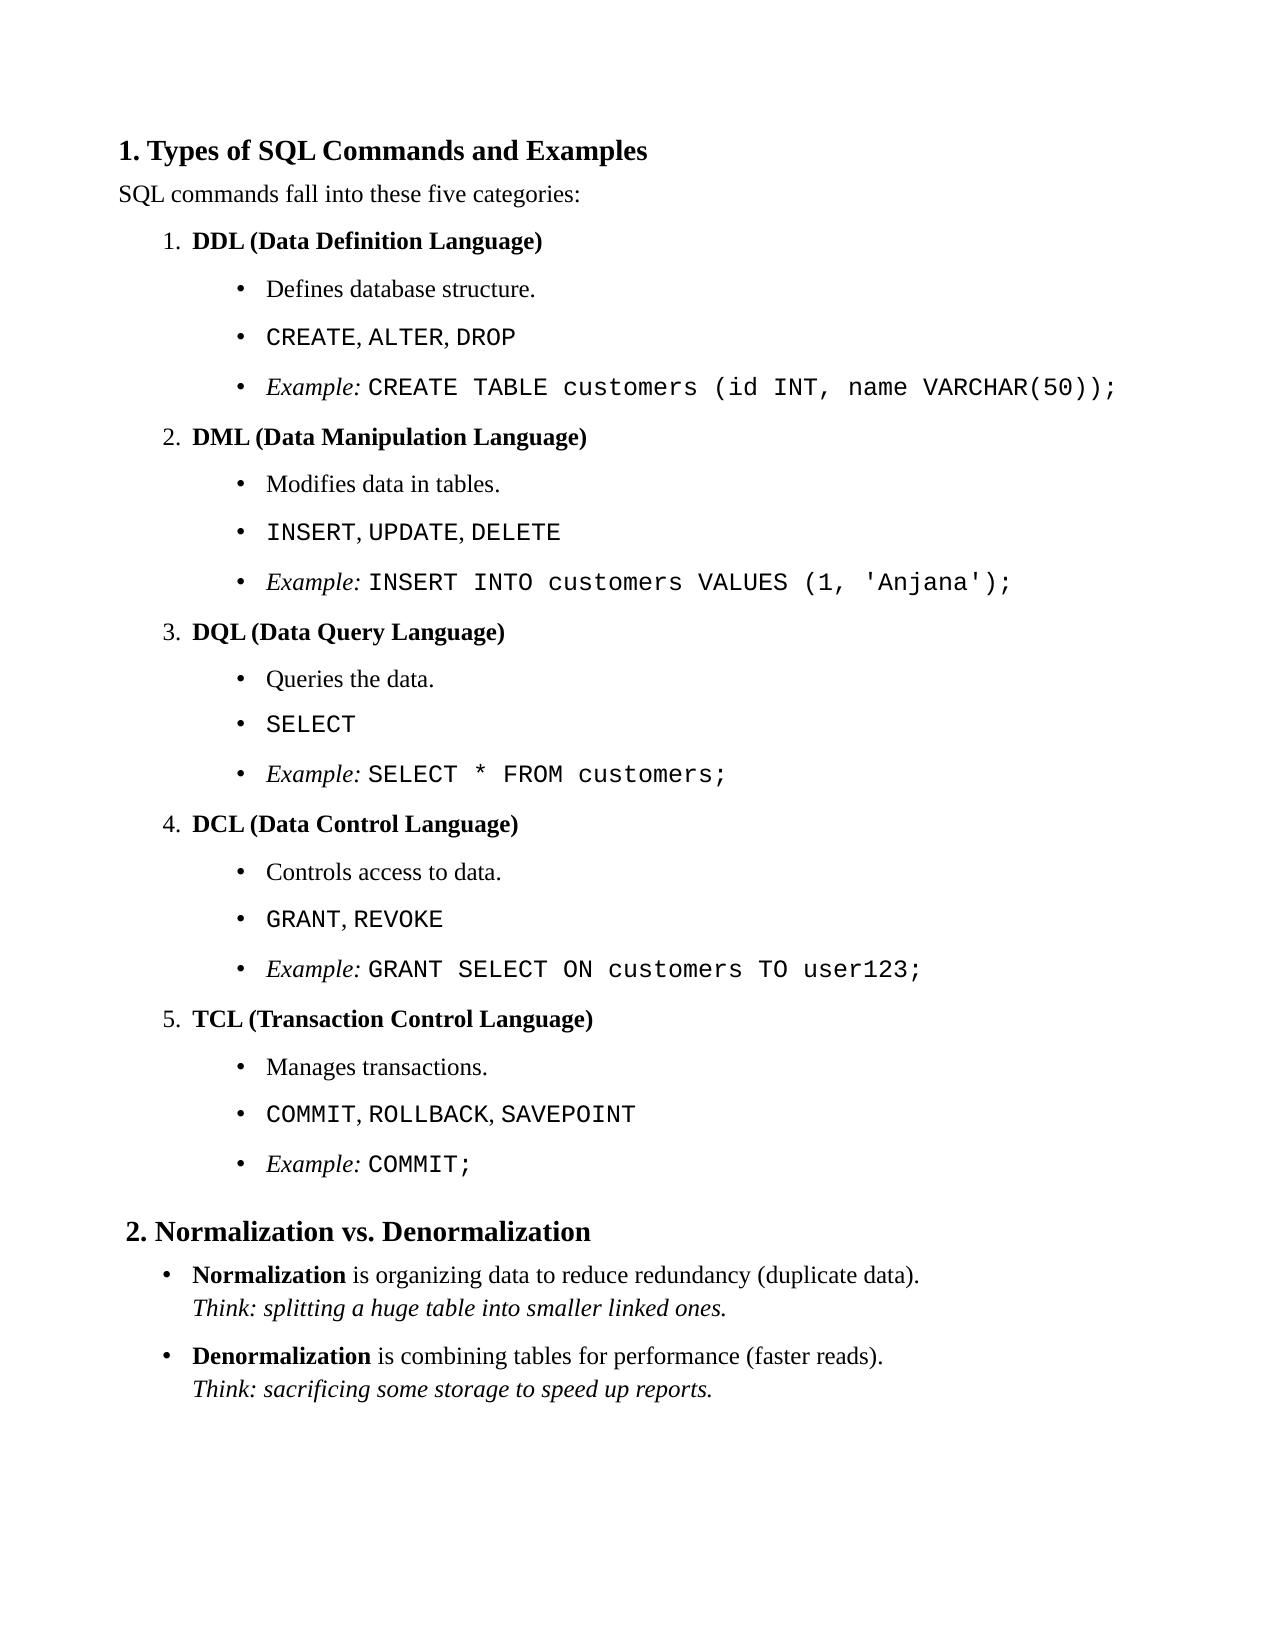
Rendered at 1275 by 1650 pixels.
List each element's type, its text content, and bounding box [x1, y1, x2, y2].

list Example: SELECT * FROM customers; [236, 759, 1157, 790]
list Defines database structure. [236, 274, 1157, 303]
list INSERT, UPDATE, DELETE [236, 517, 1157, 548]
list SELECT [236, 712, 1157, 740]
list TCL (Transaction Control Language) [162, 1004, 1157, 1033]
list COMMIT, ROLLBACK, SAVEPOINT [236, 1099, 1157, 1130]
list Denormalization is combining tables for performance (faster reads). Think: sacrificing some storage to speed up reports. [162, 1341, 1157, 1402]
list DML (Data Manipulation Language) [162, 422, 1157, 450]
subtitle 2. Normalization vs. Denormalization [118, 1214, 1157, 1248]
text SQL commands fall into these five categories: [118, 179, 1157, 207]
list Example: GRANT SELECT ON customers TO user123; [236, 954, 1157, 985]
list CREATE, ALTER, DROP [236, 322, 1157, 352]
list GRANT, REVOKE [236, 904, 1157, 935]
list DCL (Data Control Language) [162, 809, 1157, 838]
list Example: INSERT INTO customers VALUES (1, 'Anjana'); [236, 567, 1157, 598]
list Queries the data. [236, 664, 1157, 693]
list DDL (Data Definition Language) [162, 226, 1157, 255]
list Manages transactions. [236, 1052, 1157, 1081]
list Modifies data in tables. [236, 469, 1157, 498]
list DQL (Data Query Language) [162, 617, 1157, 646]
list Example: COMMIT; [236, 1149, 1157, 1180]
list Example: CREATE TABLE customers (id INT, name VARCHAR(50)); [236, 372, 1157, 402]
list Normalization is organizing data to reduce redundancy (duplicate data). Think: splitting a huge table into smaller linked ones. [162, 1260, 1157, 1322]
list Controls access to data. [236, 857, 1157, 885]
subtitle 1. Types of SQL Commands and Examples [118, 133, 1157, 166]
